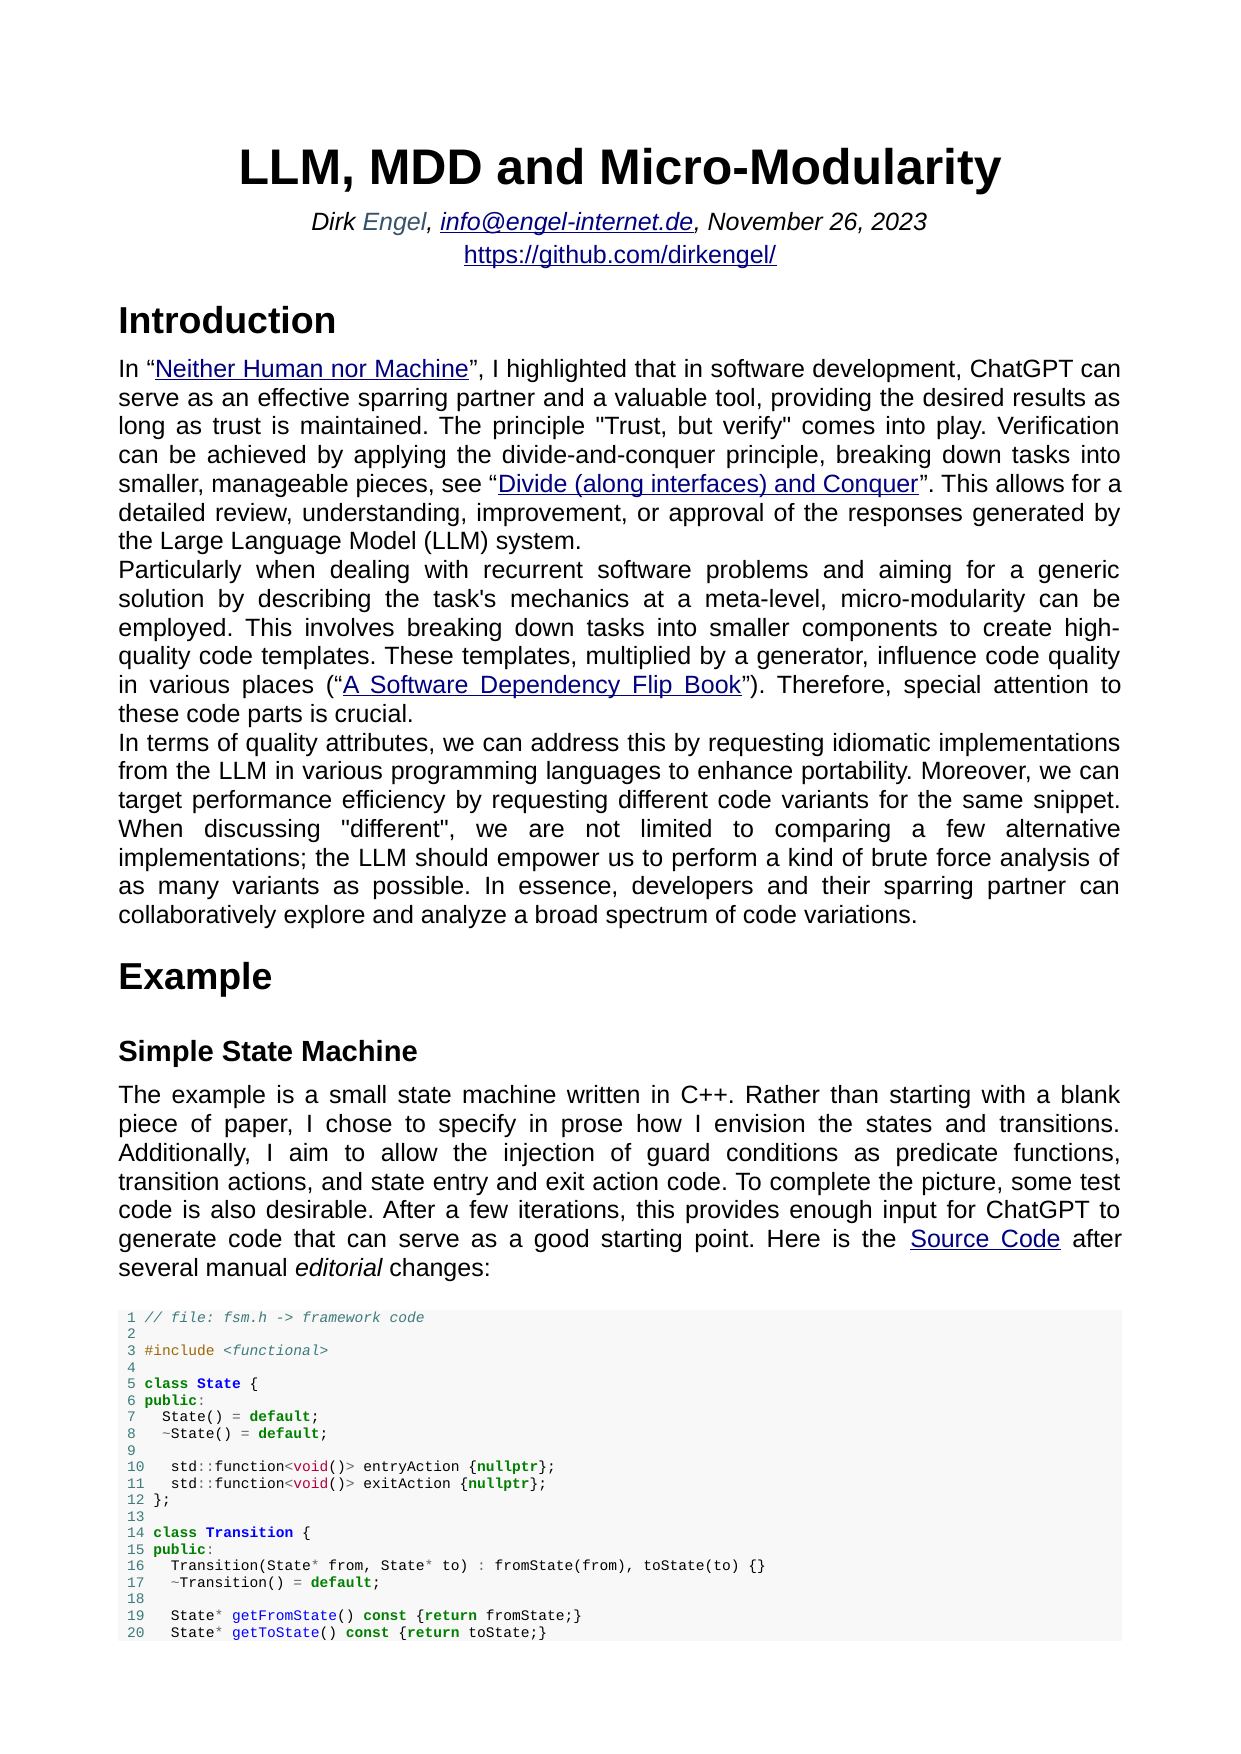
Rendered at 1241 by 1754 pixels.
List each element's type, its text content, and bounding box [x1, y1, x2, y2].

subtitle Example [118, 954, 1122, 997]
text https://github.com/dirkengel/ [118, 240, 1122, 269]
text 5 class State { [118, 1376, 1122, 1393]
title LLM, MDD and Micro-Modularity [118, 137, 1122, 195]
text 3 #include <functional> [118, 1343, 1122, 1360]
text 4 [118, 1360, 1122, 1376]
text Dirk Engel, info@engel-internet.de, November 26, 2023 [118, 207, 1122, 236]
text 10 std::function<void()> entryAction {nullptr}; [118, 1459, 1122, 1476]
text 1 // file: fsm.h -> framework code [118, 1310, 1122, 1327]
text 19 State* getFromState() const {return fromState;} [118, 1608, 1122, 1625]
text Particularly when dealing with recurrent software problems and aiming for a generic solution by describing the task's mechanics at a meta-level, micro-modularity can be employed. This involves breaking down tasks into smaller components to create high-quality code templates. These templates, multiplied by a generator, influence code quality in various places (“A Software Dependency Flip Book”). Therefore, special attention to these code parts is crucial. [118, 555, 1122, 728]
text 13 [118, 1509, 1122, 1526]
text 16 Transition(State* from, State* to) : fromState(from), toState(to) {} [118, 1559, 1122, 1575]
text 11 std::function<void()> exitAction {nullptr}; [118, 1476, 1122, 1492]
text 15 public: [118, 1542, 1122, 1559]
text 2 [118, 1327, 1122, 1343]
text 9 [118, 1443, 1122, 1459]
subtitle Introduction [118, 298, 1122, 341]
text 7 State() = default; [118, 1409, 1122, 1426]
text 17 ~Transition() = default; [118, 1575, 1122, 1592]
text 14 class Transition { [118, 1526, 1122, 1542]
text 20 State* getToState() const {return toState;} [118, 1625, 1122, 1641]
text In “Neither Human nor Machine”, I highlighted that in software development, ChatGPT can serve as an effective sparring partner and a valuable tool, providing the desired results as long as trust is maintained. The principle "Trust, but verify" comes into play. Verification can be achieved by applying the divide-and-conquer principle, breaking down tasks into smaller, manageable pieces, see “Divide (along interfaces) and Conquer”. This allows for a detailed review, understanding, improvement, or approval of the responses generated by the Large Language Model (LLM) system. [118, 354, 1122, 555]
text In terms of quality attributes, we can address this by requesting idiomatic implementations from the LLM in various programming languages to enhance portability. Moreover, we can target performance efficiency by requesting different code variants for the same snippet. When discussing "different", we are not limited to comparing a few alternative implementations; the LLM should empower us to perform a kind of brute force analysis of as many variants as possible. In essence, developers and their sparring partner can collaboratively explore and analyze a broad spectrum of code variations. [118, 728, 1122, 929]
text The example is a small state machine written in C++. Rather than starting with a blank piece of paper, I chose to specify in prose how I envision the states and transitions. Additionally, I aim to allow the injection of guard conditions as predicate functions, transition actions, and state entry and exit action code. To complete the picture, some test code is also desirable. After a few iterations, this provides enough input for ChatGPT to generate code that can serve as a good starting point. Here is the Source Code after several manual editorial changes: [118, 1080, 1122, 1281]
text 18 [118, 1592, 1122, 1608]
text 8 ~State() = default; [118, 1426, 1122, 1443]
subtitle Simple State Machine [118, 1034, 1122, 1068]
text 12 }; [118, 1492, 1122, 1509]
text 6 public: [118, 1393, 1122, 1409]
